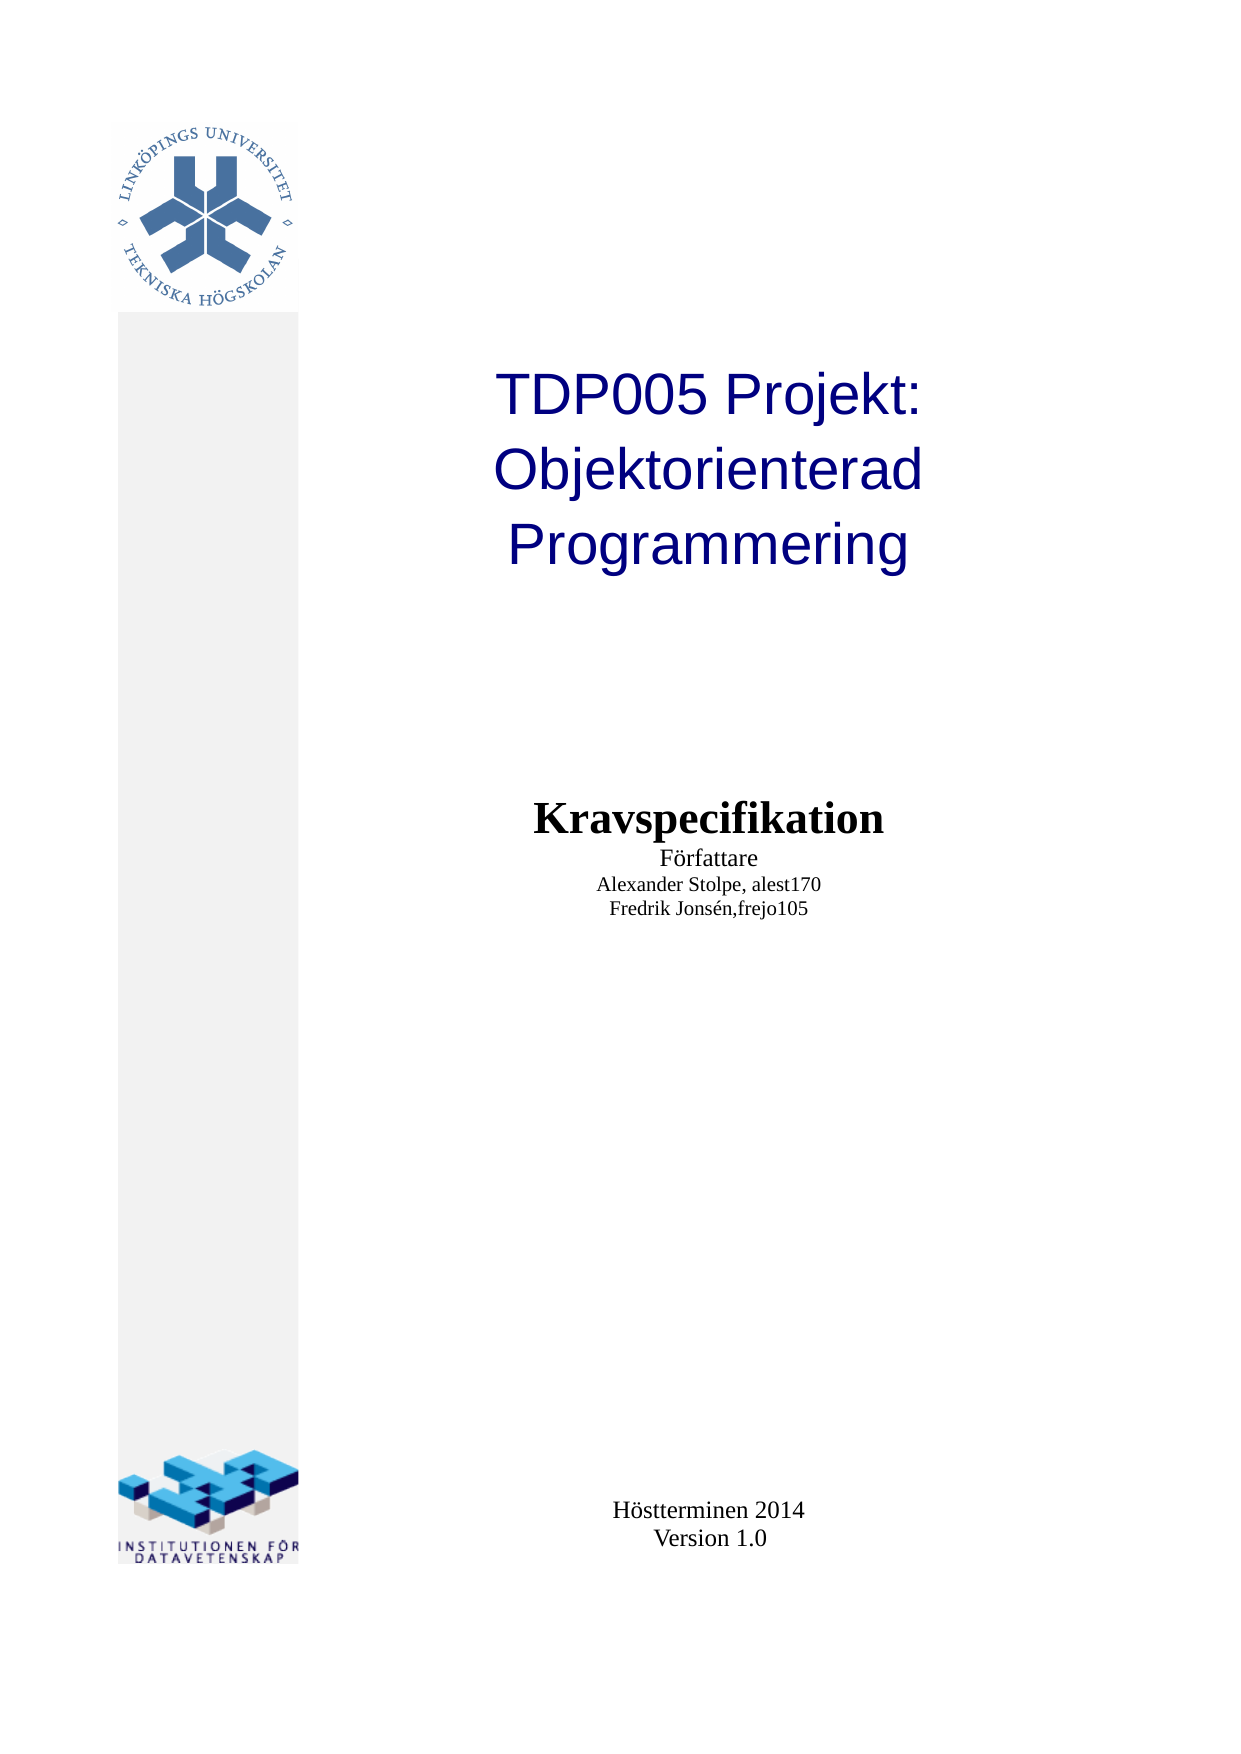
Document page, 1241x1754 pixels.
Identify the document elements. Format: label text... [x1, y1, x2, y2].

title Kravspecifikation [299, 790, 1122, 843]
title TDP005 Projekt: Objektorienterad Programmering [299, 354, 1122, 579]
text Författare [299, 843, 1122, 872]
text Höstterminen 2014 [299, 1495, 1122, 1523]
text Version 1.0 [299, 1523, 1122, 1552]
picture [111, 122, 299, 312]
text Alexander Stolpe, alest170 [299, 872, 1122, 896]
picture [118, 1449, 299, 1563]
text Fredrik Jonsén,frejo105 [299, 896, 1122, 920]
